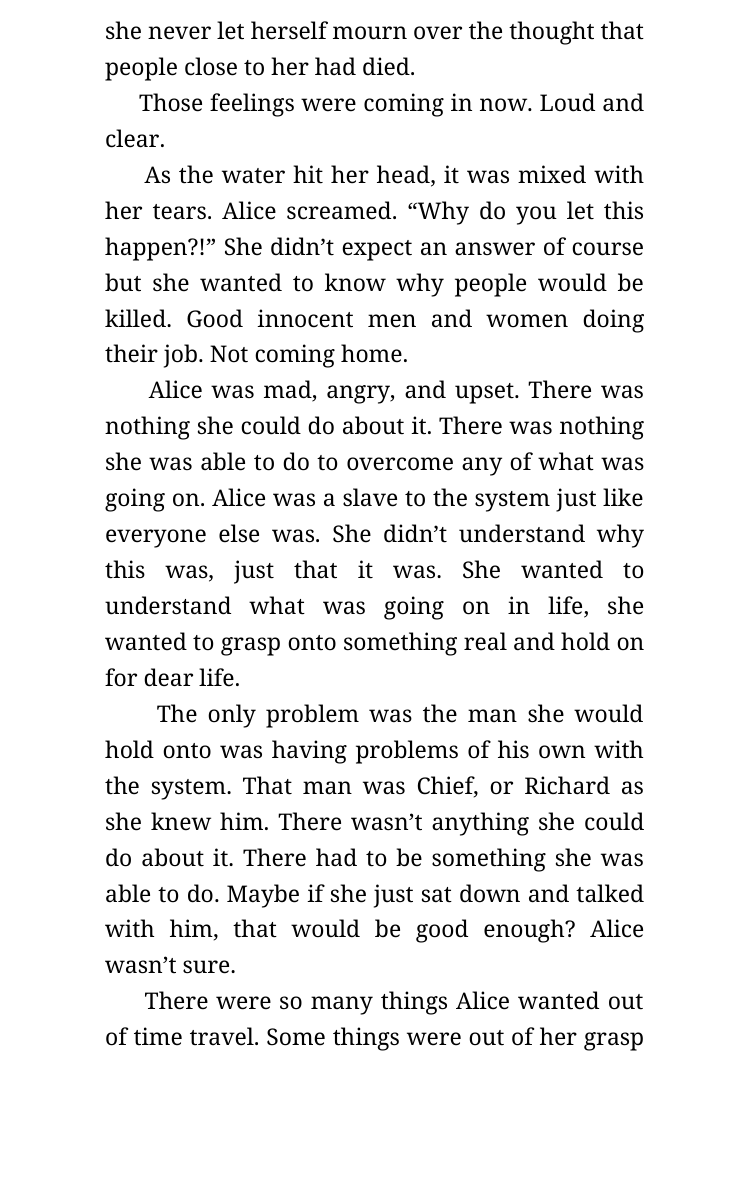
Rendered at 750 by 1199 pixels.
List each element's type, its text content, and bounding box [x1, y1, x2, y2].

text The only problem was the man she would hold onto was having problems of his own with the system. That man was Chief, or Richard as she knew him. There wasn’t anything she could do about it. There had to be something she was able to do. Maybe if she just sat down and talked with him, that would be good enough? Alice wasn’t sure. [105, 698, 645, 981]
text Those feelings were coming in now. Loud and clear. [105, 87, 645, 154]
text Alice was mad, angry, and upset. There was nothing she could do about it. There was nothing she was able to do to overcome any of what was going on. Alice was a slave to the system just like everyone else was. She didn’t understand why this was, just that it was. She wanted to understand what was going on in life, she wanted to grasp onto something real and hold on for dear life. [105, 374, 645, 693]
text There were so many things Alice wanted out of time travel. Some things were out of her grasp [105, 985, 645, 1052]
text As the water hit her head, it was mixed with her tears. Alice screamed. “Why do you let this happen?!” She didn’t expect an answer of course but she wanted to know why people would be killed. Good innocent men and women doing their job. Not coming home. [105, 159, 645, 370]
text she never let herself mourn over the thought that people close to her had died. [105, 15, 645, 82]
